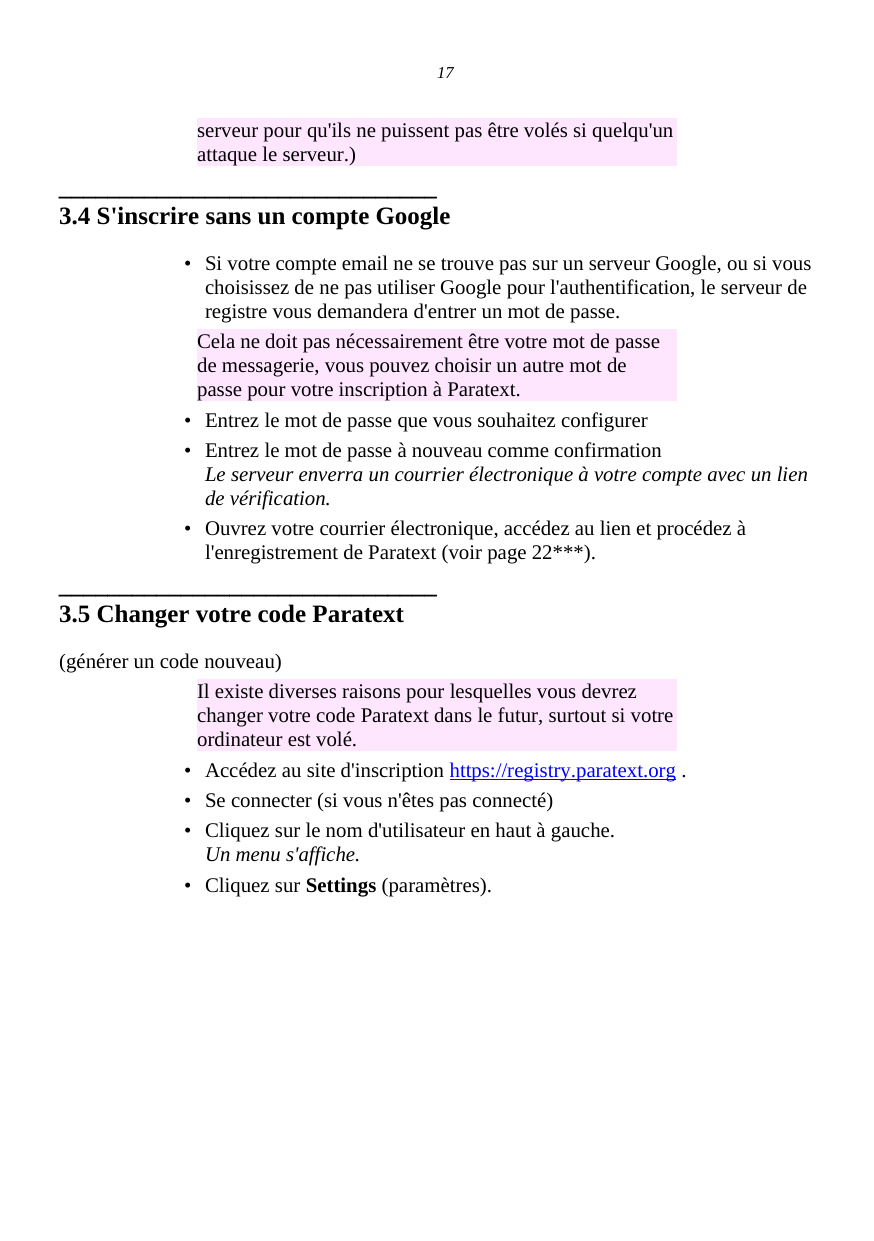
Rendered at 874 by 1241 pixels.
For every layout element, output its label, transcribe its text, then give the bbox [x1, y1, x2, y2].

text serveur pour qu'ils ne puissent pas être volés si quelqu'un attaque le serveur.) [197, 118, 677, 166]
list Ouvrez votre courrier électronique, accédez au lien et procédez à l'enregistrement de Paratext (voir page 22***). [184, 516, 815, 564]
list Cliquez sur Settings (paramètres). [184, 873, 815, 897]
list Cliquez sur le nom d'utilisateur en haut à gauche. [184, 818, 815, 842]
list Se connecter (si vous n'êtes pas connecté) [184, 788, 815, 812]
list Le serveur enverra un courrier électronique à votre compte avec un lien de vérification. [184, 462, 815, 510]
list Entrez le mot de passe à nouveau comme confirmation [184, 438, 815, 462]
text 3.5 Changer votre code Paratext [59, 599, 815, 628]
text Il existe diverses raisons pour lesquelles vous devrez changer votre code Paratext dans le futur, surtout si votre ordinateur est volé. [197, 679, 677, 751]
list Entrez le mot de passe que vous souhaitez configurer [184, 407, 815, 432]
list Accédez au site d'inscription https://registry.paratext.org . [184, 758, 815, 782]
list Si votre compte email ne se trouve pas sur un serveur Google, ou si vous choisissez de ne pas utiliser Google pour l'authentification, le serveur de registre vous demandera d'entrer un mot de passe. [184, 251, 815, 323]
text Cela ne doit pas nécessairement être votre mot de passe de messagerie, vous pouvez choisir un autre mot de passe pour votre inscription à Paratext. [197, 329, 677, 401]
text 3.4 S'inscrire sans un compte Google [59, 201, 815, 230]
text (générer un code nouveau) [59, 649, 815, 673]
list Un menu s'affiche. [184, 842, 815, 866]
